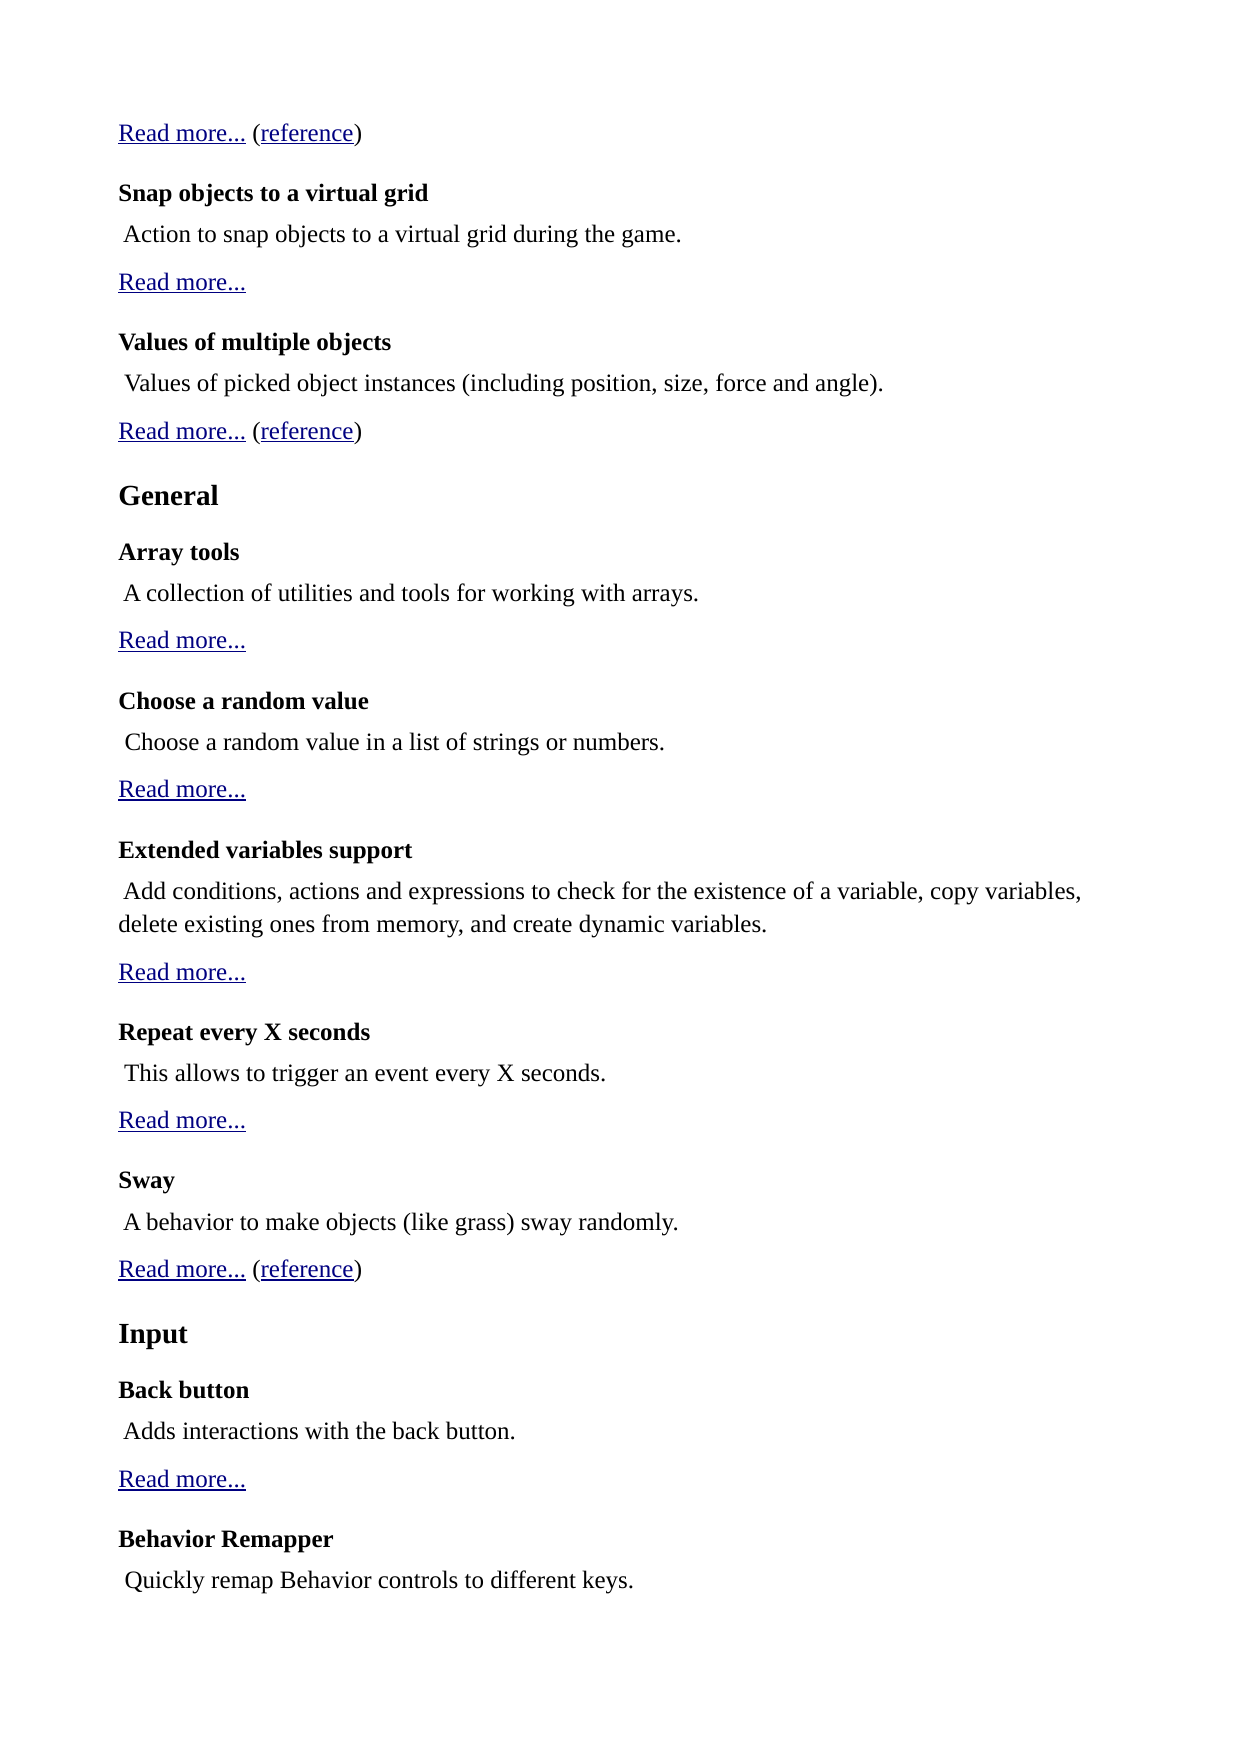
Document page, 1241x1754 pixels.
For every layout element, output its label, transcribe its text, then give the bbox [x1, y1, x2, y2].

text A collection of utilities and tools for working with arrays. [118, 578, 1122, 607]
subtitle Extended variables support [118, 835, 1122, 863]
subtitle Values of multiple objects [118, 327, 1122, 356]
text Read more... [118, 957, 1122, 985]
text Action to snap objects to a virtual grid during the game. [118, 219, 1122, 248]
subtitle Repeat every X seconds [118, 1017, 1122, 1045]
text Add conditions, actions and expressions to check for the existence of a variable, copy variables, delete existing ones from memory, and create dynamic variables. [118, 876, 1122, 938]
subtitle Behavior Remapper [118, 1524, 1122, 1553]
subtitle Snap objects to a virtual grid [118, 178, 1122, 207]
text Quickly remap Behavior controls to different keys. [118, 1565, 1122, 1594]
text Read more... (reference) [118, 416, 1122, 445]
text Values of picked object instances (including position, size, force and angle). [118, 368, 1122, 397]
text Read more... [118, 626, 1122, 654]
subtitle Array tools [118, 537, 1122, 566]
subtitle Input [118, 1317, 1122, 1350]
text Adds interactions with the back button. [118, 1416, 1122, 1445]
text A behavior to make objects (like grass) sway randomly. [118, 1207, 1122, 1236]
text This allows to trigger an event every X seconds. [118, 1058, 1122, 1087]
subtitle Sway [118, 1166, 1122, 1194]
text Choose a random value in a list of strings or numbers. [118, 727, 1122, 756]
text Read more... [118, 1106, 1122, 1134]
text Read more... [118, 267, 1122, 296]
text Read more... (reference) [118, 118, 1122, 147]
text Read more... [118, 1464, 1122, 1493]
text Read more... (reference) [118, 1254, 1122, 1283]
subtitle Back button [118, 1375, 1122, 1404]
subtitle General [118, 478, 1122, 512]
text Read more... [118, 774, 1122, 803]
subtitle Choose a random value [118, 686, 1122, 714]
